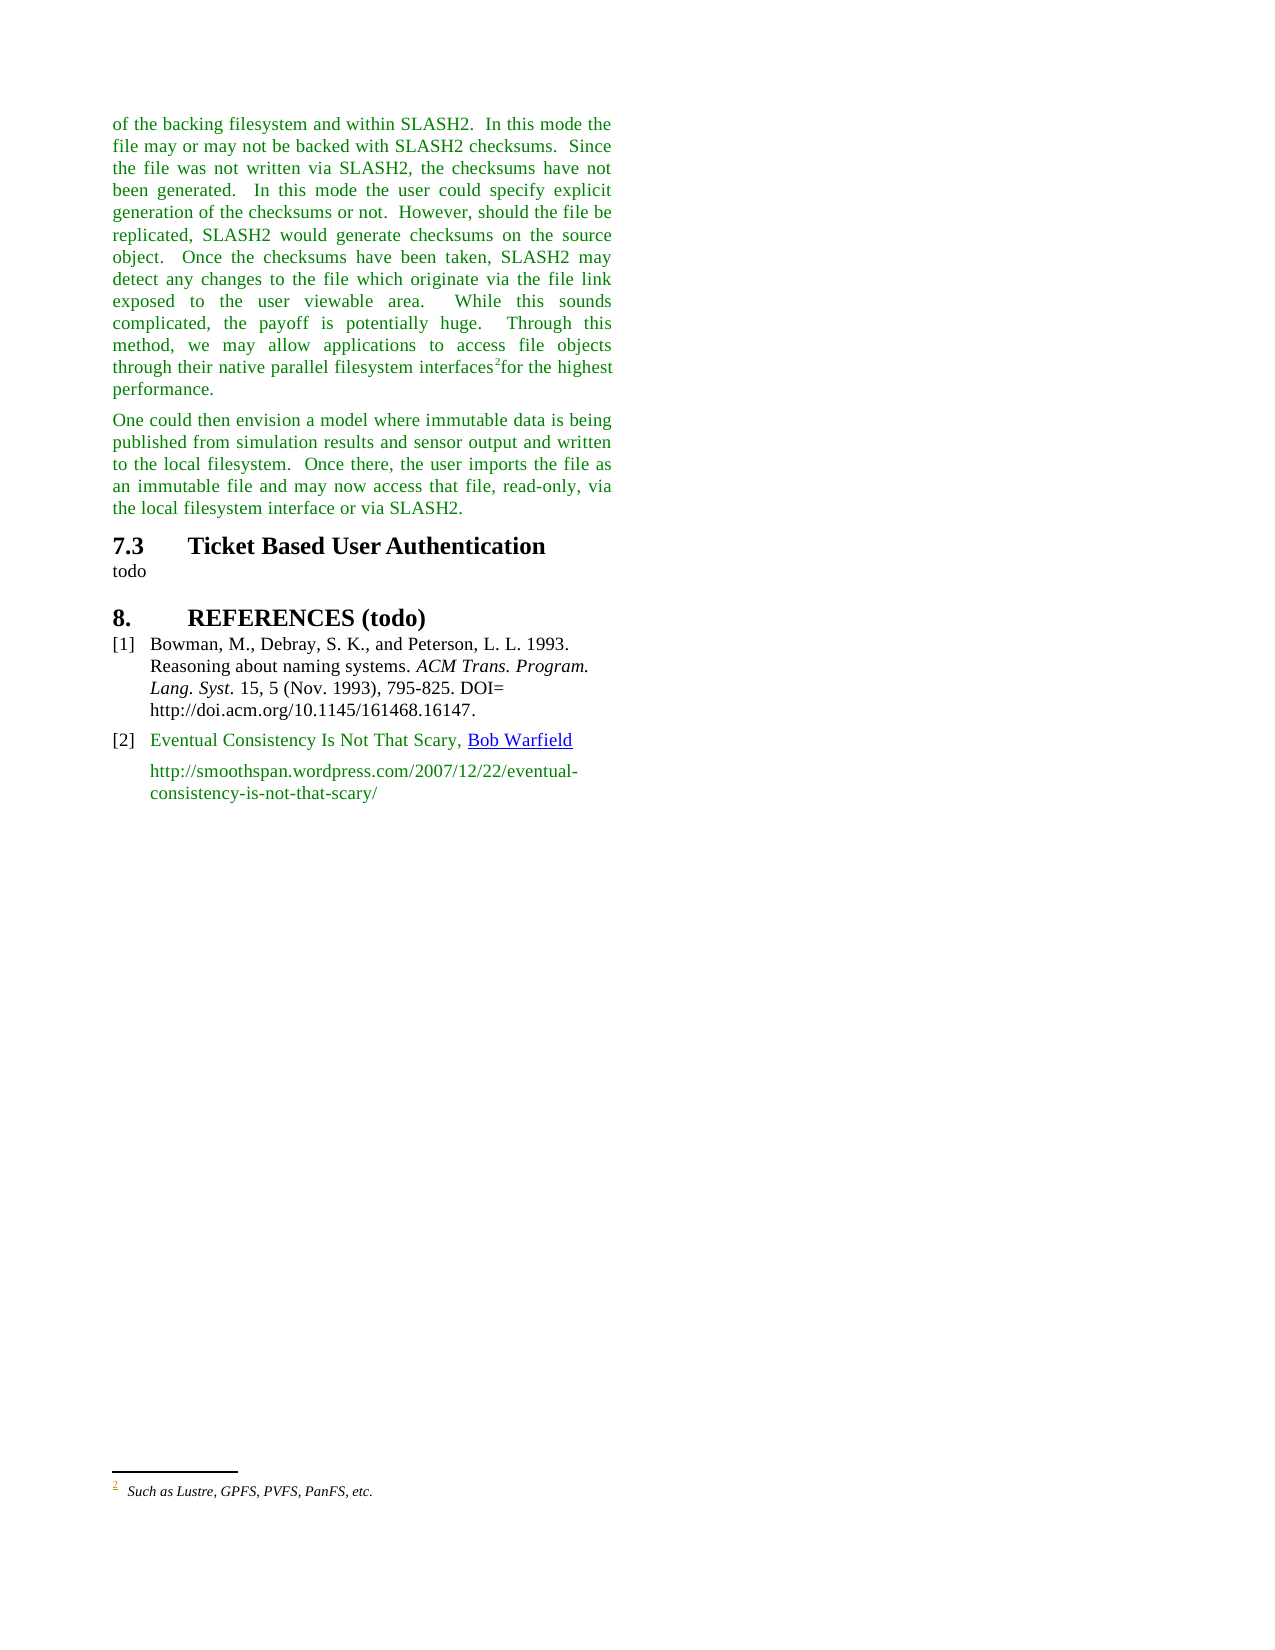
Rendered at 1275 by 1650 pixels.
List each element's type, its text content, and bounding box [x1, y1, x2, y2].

text One could then envision a model where immutable data is being published from simulation results and sensor output and written to the local filesystem. Once there, the user imports the file as an immutable file and may now access that file, read-only, via the local filesystem interface or via SLASH2. [112, 408, 613, 518]
subtitle REFERENCES (todo) [112, 603, 613, 632]
list Eventual Consistency Is Not That Scary, Bob Warfield [112, 728, 613, 751]
text Such as Lustre, GPFS, PVFS, PanFS, etc. [112, 1478, 613, 1500]
text todo [112, 560, 613, 582]
list Bowman, M., Debray, S. K., and Peterson, L. L. 1993. Reasoning about naming systems. ACM Trans. Program. Lang. Syst. 15, 5 (Nov. 1993), 795-825. DOI= http://doi.acm.org/10.1145/161468.16147. [112, 632, 613, 720]
subtitle Ticket Based User Authentication [112, 531, 613, 560]
list http://smoothspan.wordpress.com/2007/12/22/eventual-consistency-is-not-that-scary/ [112, 759, 613, 803]
